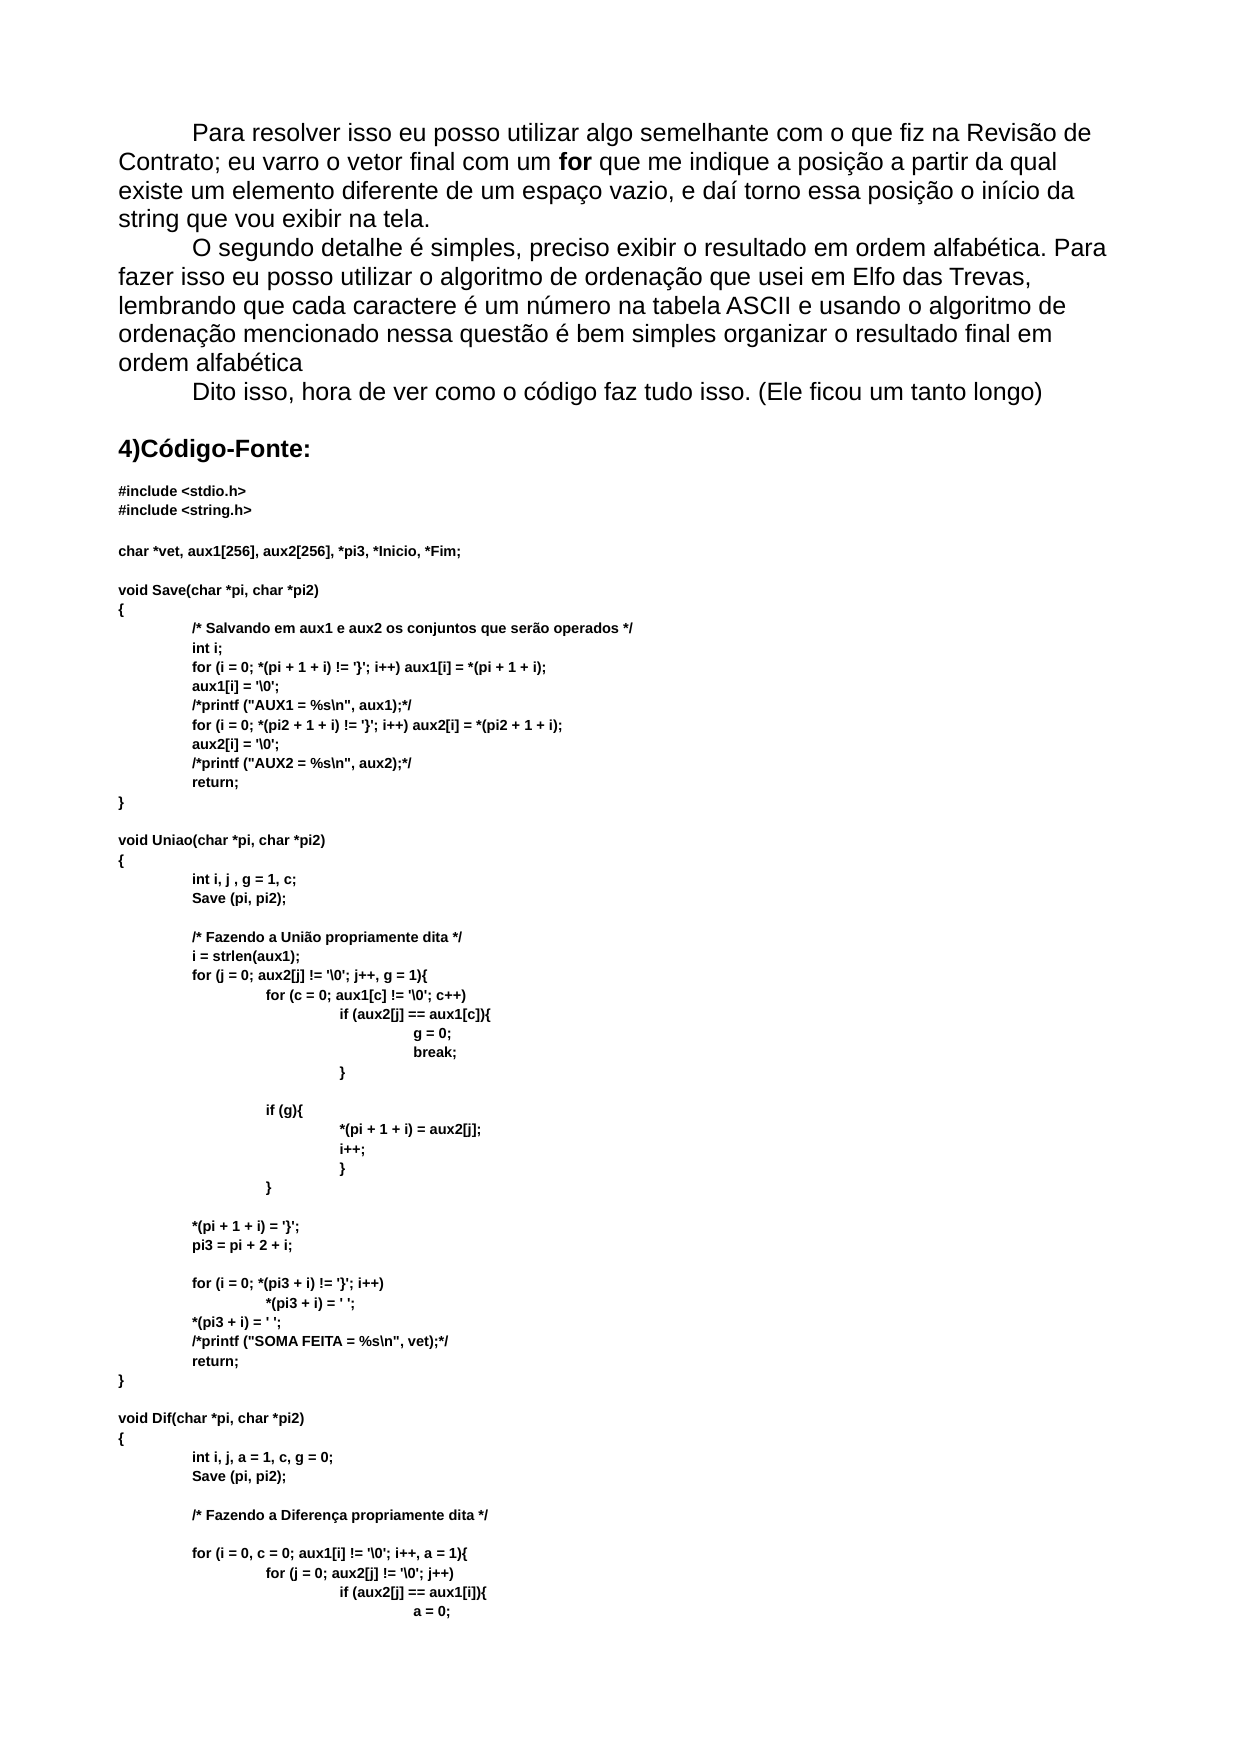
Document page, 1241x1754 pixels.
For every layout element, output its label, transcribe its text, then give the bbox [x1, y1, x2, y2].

text O segundo detalhe é simples, preciso exibir o resultado em ordem alfabética. Para fazer isso eu posso utilizar o algoritmo de ordenação que usei em Elfo das Trevas, lembrando que cada caractere é um número na tabela ASCII e usando o algoritmo de ordenação mencionado nessa questão é bem simples organizar o resultado final em ordem alfabética [118, 233, 1122, 377]
text Save (pi, pi2); [118, 1468, 1122, 1485]
text #include <string.h> [118, 502, 1122, 518]
text void Uniao(char *pi, char *pi2) [118, 832, 1122, 849]
text void Save(char *pi, char *pi2) [118, 581, 1122, 598]
text 4)Código-Fonte: [118, 434, 1122, 463]
text int i, j, a = 1, c, g = 0; [118, 1449, 1122, 1465]
text /* Salvando em aux1 e aux2 os conjuntos que serão operados */ [118, 620, 1122, 637]
text /*printf ("AUX1 = %s\n", aux1);*/ [118, 697, 1122, 714]
text a = 0; [118, 1603, 1122, 1619]
text g = 0; [118, 1025, 1122, 1041]
text *(pi + 1 + i) = aux2[j]; [118, 1121, 1122, 1138]
text for (i = 0; *(pi3 + i) != '}'; i++) [118, 1275, 1122, 1292]
text /* Fazendo a União propriamente dita */ [118, 928, 1122, 945]
text aux2[i] = '\0'; [118, 736, 1122, 752]
text Dito isso, hora de ver como o código faz tudo isso. (Ele ficou um tanto longo) [118, 377, 1122, 406]
text for (c = 0; aux1[c] != '\0'; c++) [118, 986, 1122, 1003]
text void Dif(char *pi, char *pi2) [118, 1410, 1122, 1427]
text aux1[i] = '\0'; [118, 678, 1122, 694]
text } [118, 1063, 1122, 1080]
text *(pi3 + i) = ' '; [118, 1314, 1122, 1331]
text if (aux2[j] == aux1[c]){ [118, 1005, 1122, 1022]
text Para resolver isso eu posso utilizar algo semelhante com o que fiz na Revisão de Contrato; eu varro o vetor final com um for que me indique a posição a partir da qual existe um elemento diferente de um espaço vazio, e daí torno essa posição o início da string que vou exibir na tela. [118, 118, 1122, 233]
text { [118, 1429, 1122, 1446]
text for (i = 0; *(pi2 + 1 + i) != '}'; i++) aux2[i] = *(pi2 + 1 + i); [118, 716, 1122, 733]
text i = strlen(aux1); [118, 948, 1122, 964]
text } [118, 1159, 1122, 1176]
text *(pi3 + i) = ' '; [118, 1294, 1122, 1311]
text /*printf ("SOMA FEITA = %s\n", vet);*/ [118, 1333, 1122, 1350]
text Save (pi, pi2); [118, 890, 1122, 907]
text /*printf ("AUX2 = %s\n", aux2);*/ [118, 755, 1122, 772]
text return; [118, 1352, 1122, 1369]
text { [118, 851, 1122, 868]
text #include <stdio.h> [118, 482, 1122, 499]
text for (j = 0; aux2[j] != '\0'; j++) [118, 1564, 1122, 1581]
text } [118, 1179, 1122, 1196]
text int i, j , g = 1, c; [118, 871, 1122, 887]
text for (i = 0, c = 0; aux1[i] != '\0'; i++, a = 1){ [118, 1545, 1122, 1562]
text if (g){ [118, 1102, 1122, 1118]
text for (i = 0; *(pi + 1 + i) != '}'; i++) aux1[i] = *(pi + 1 + i); [118, 658, 1122, 675]
text pi3 = pi + 2 + i; [118, 1237, 1122, 1253]
text /* Fazendo a Diferença propriamente dita */ [118, 1506, 1122, 1523]
text i++; [118, 1140, 1122, 1157]
text if (aux2[j] == aux1[i]){ [118, 1583, 1122, 1600]
text { [118, 601, 1122, 617]
text for (j = 0; aux2[j] != '\0'; j++, g = 1){ [118, 967, 1122, 984]
text *(pi + 1 + i) = '}'; [118, 1217, 1122, 1234]
text } [118, 793, 1122, 810]
text } [118, 1372, 1122, 1388]
text break; [118, 1044, 1122, 1061]
text return; [118, 774, 1122, 791]
text int i; [118, 639, 1122, 656]
text char *vet, aux1[256], aux2[256], *pi3, *Inicio, *Fim; [118, 543, 1122, 560]
